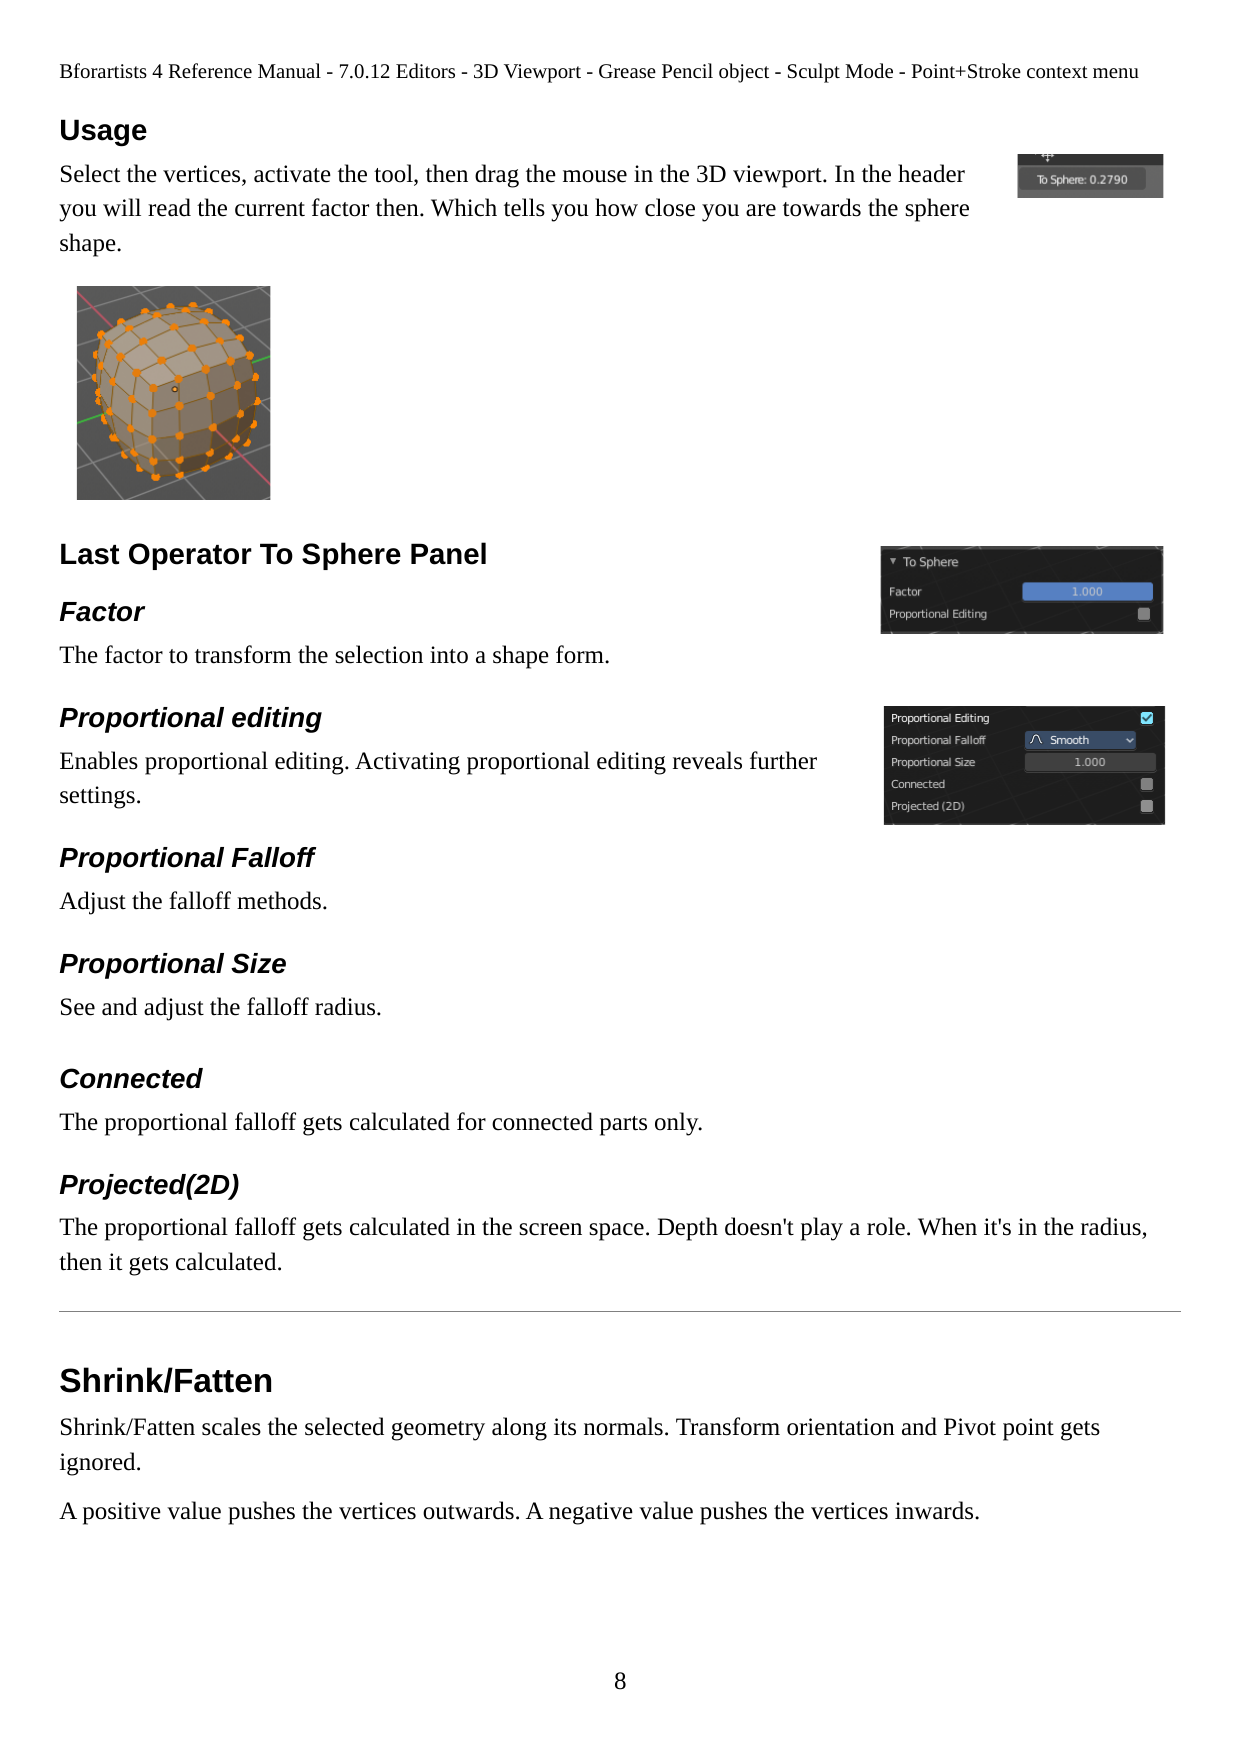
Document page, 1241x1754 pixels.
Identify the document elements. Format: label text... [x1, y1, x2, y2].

text The factor to transform the selection into a shape form. [59, 640, 1181, 669]
subtitle Proportional Size [59, 948, 1181, 980]
text Adjust the falloff methods. [59, 886, 1181, 915]
subtitle Proportional Falloff [59, 842, 1181, 874]
picture [76, 286, 271, 500]
text See and adjust the falloff radius. [59, 992, 1181, 1021]
text Select the vertices, activate the tool, then drag the mouse in the 3D viewport. In the header you will read the current factor then. Which tells you how close you are towards the sphere shape. [59, 159, 1181, 257]
text The proportional falloff gets calculated in the screen space. Depth doesn't play a role. When it's in the radius, then it gets calculated. [59, 1212, 1181, 1276]
subtitle Factor [59, 596, 880, 627]
subtitle Projected(2D) [59, 1168, 1181, 1200]
text A positive value pushes the vertices outwards. A negative value pushes the vertices inwards. [59, 1496, 1181, 1524]
subtitle [1164, 596, 1181, 627]
subtitle Shrink/Fatten [59, 1361, 1181, 1400]
subtitle Usage [59, 113, 1181, 146]
picture [883, 706, 1166, 825]
text Enables proportional editing. Activating proportional editing reveals further settings. [59, 746, 883, 809]
text The proportional falloff gets calculated for connected parts only. [59, 1107, 1181, 1135]
picture [1017, 154, 1164, 198]
text Shrink/Fatten scales the selected geometry along its normals. Transform orientation and Pivot point gets ignored. [59, 1412, 1181, 1475]
subtitle Connected [59, 1062, 1181, 1094]
subtitle Last Operator To Sphere Panel [59, 537, 1181, 571]
picture [880, 546, 1164, 634]
subtitle Proportional editing [59, 701, 1181, 733]
